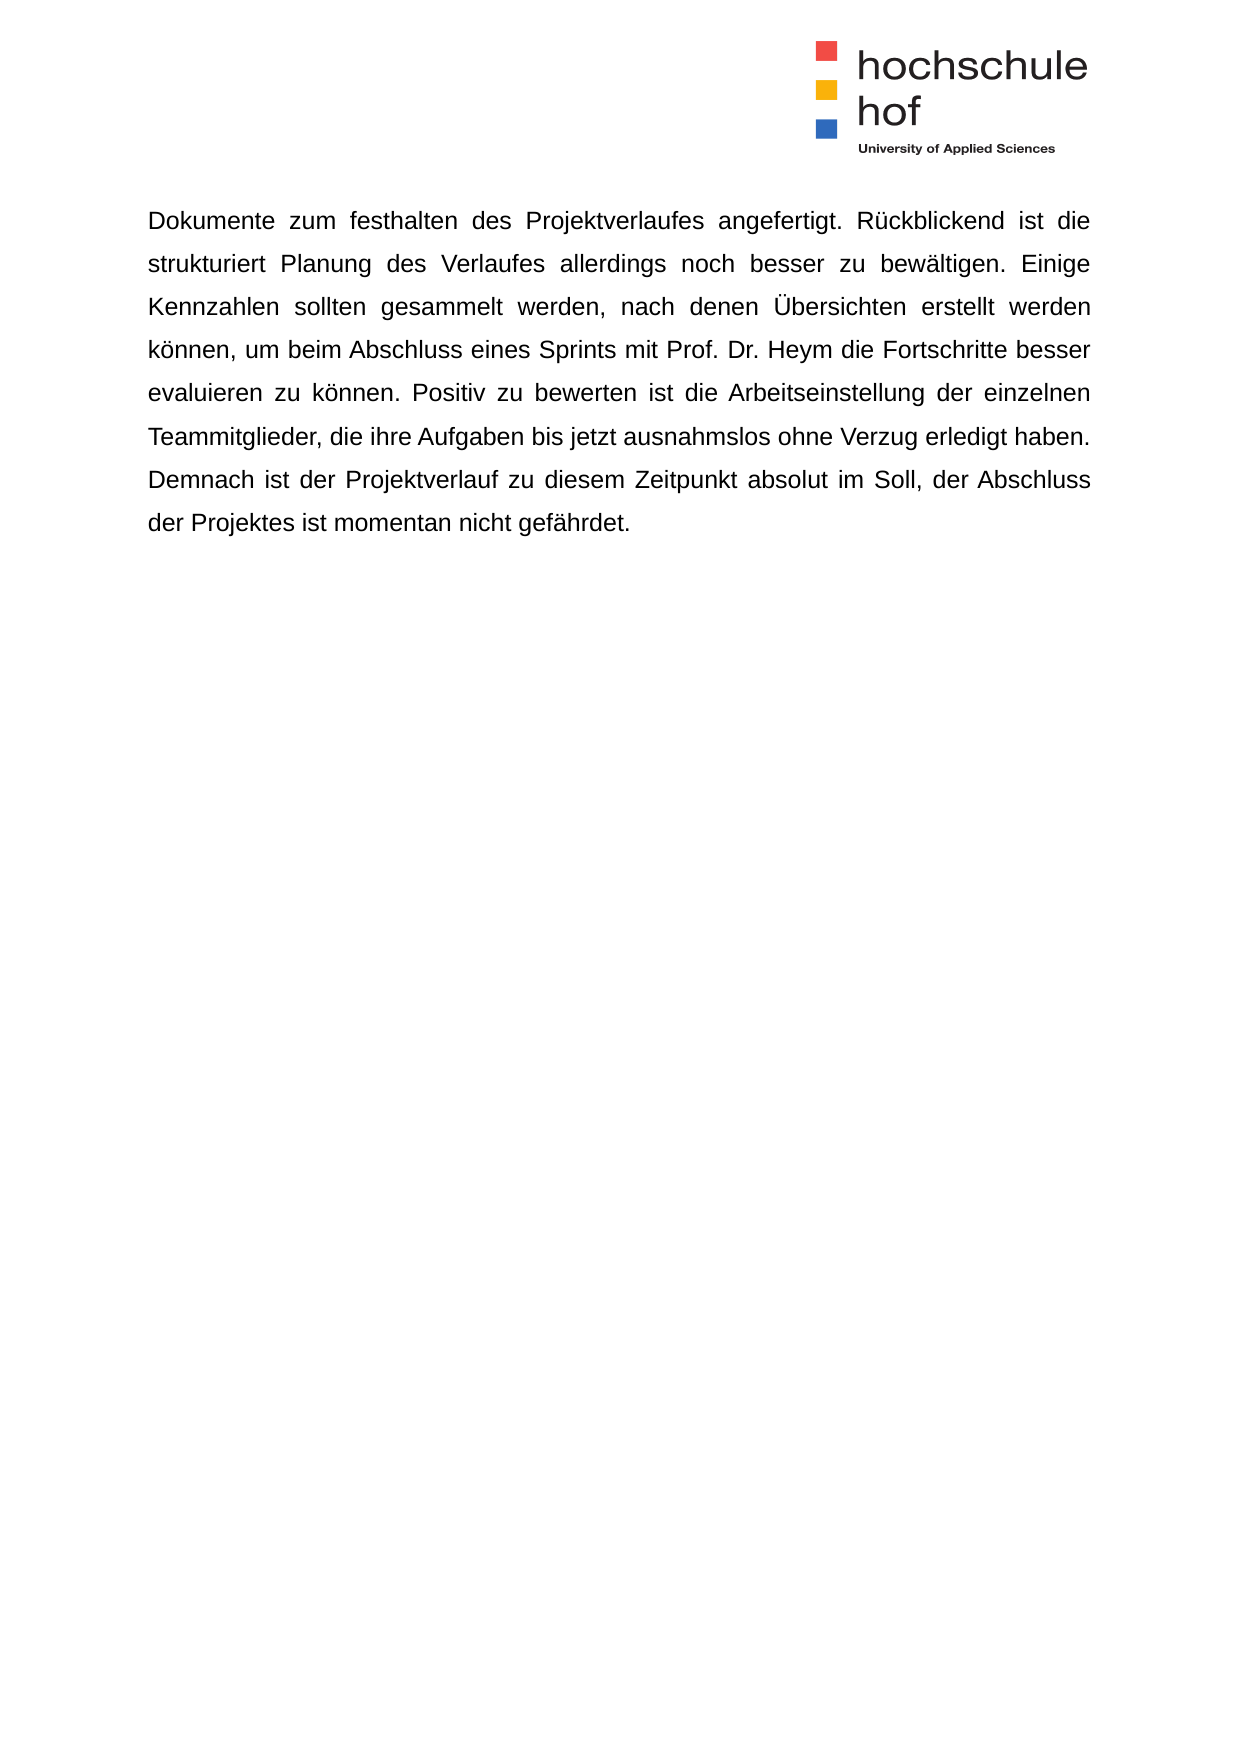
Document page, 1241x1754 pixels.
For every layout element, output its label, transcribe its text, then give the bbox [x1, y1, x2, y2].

picture [815, 41, 1087, 155]
text Dokumente zum festhalten des Projektverlaufes angefertigt. Rückblickend ist die strukturiert Planung des Verlaufes allerdings noch besser zu bewältigen. Einige Kennzahlen sollten gesammelt werden, nach denen Übersichten erstellt werden können, um beim Abschluss eines Sprints mit Prof. Dr. Heym die Fortschritte besser evaluieren zu können. Positiv zu bewerten ist die Arbeitseinstellung der einzelnen Teammitglieder, die ihre Aufgaben bis jetzt ausnahmslos ohne Verzug erledigt haben. Demnach ist der Projektverlauf zu diesem Zeitpunkt absolut im Soll, der Abschluss der Projektes ist momentan nicht gefährdet. [148, 206, 1092, 537]
